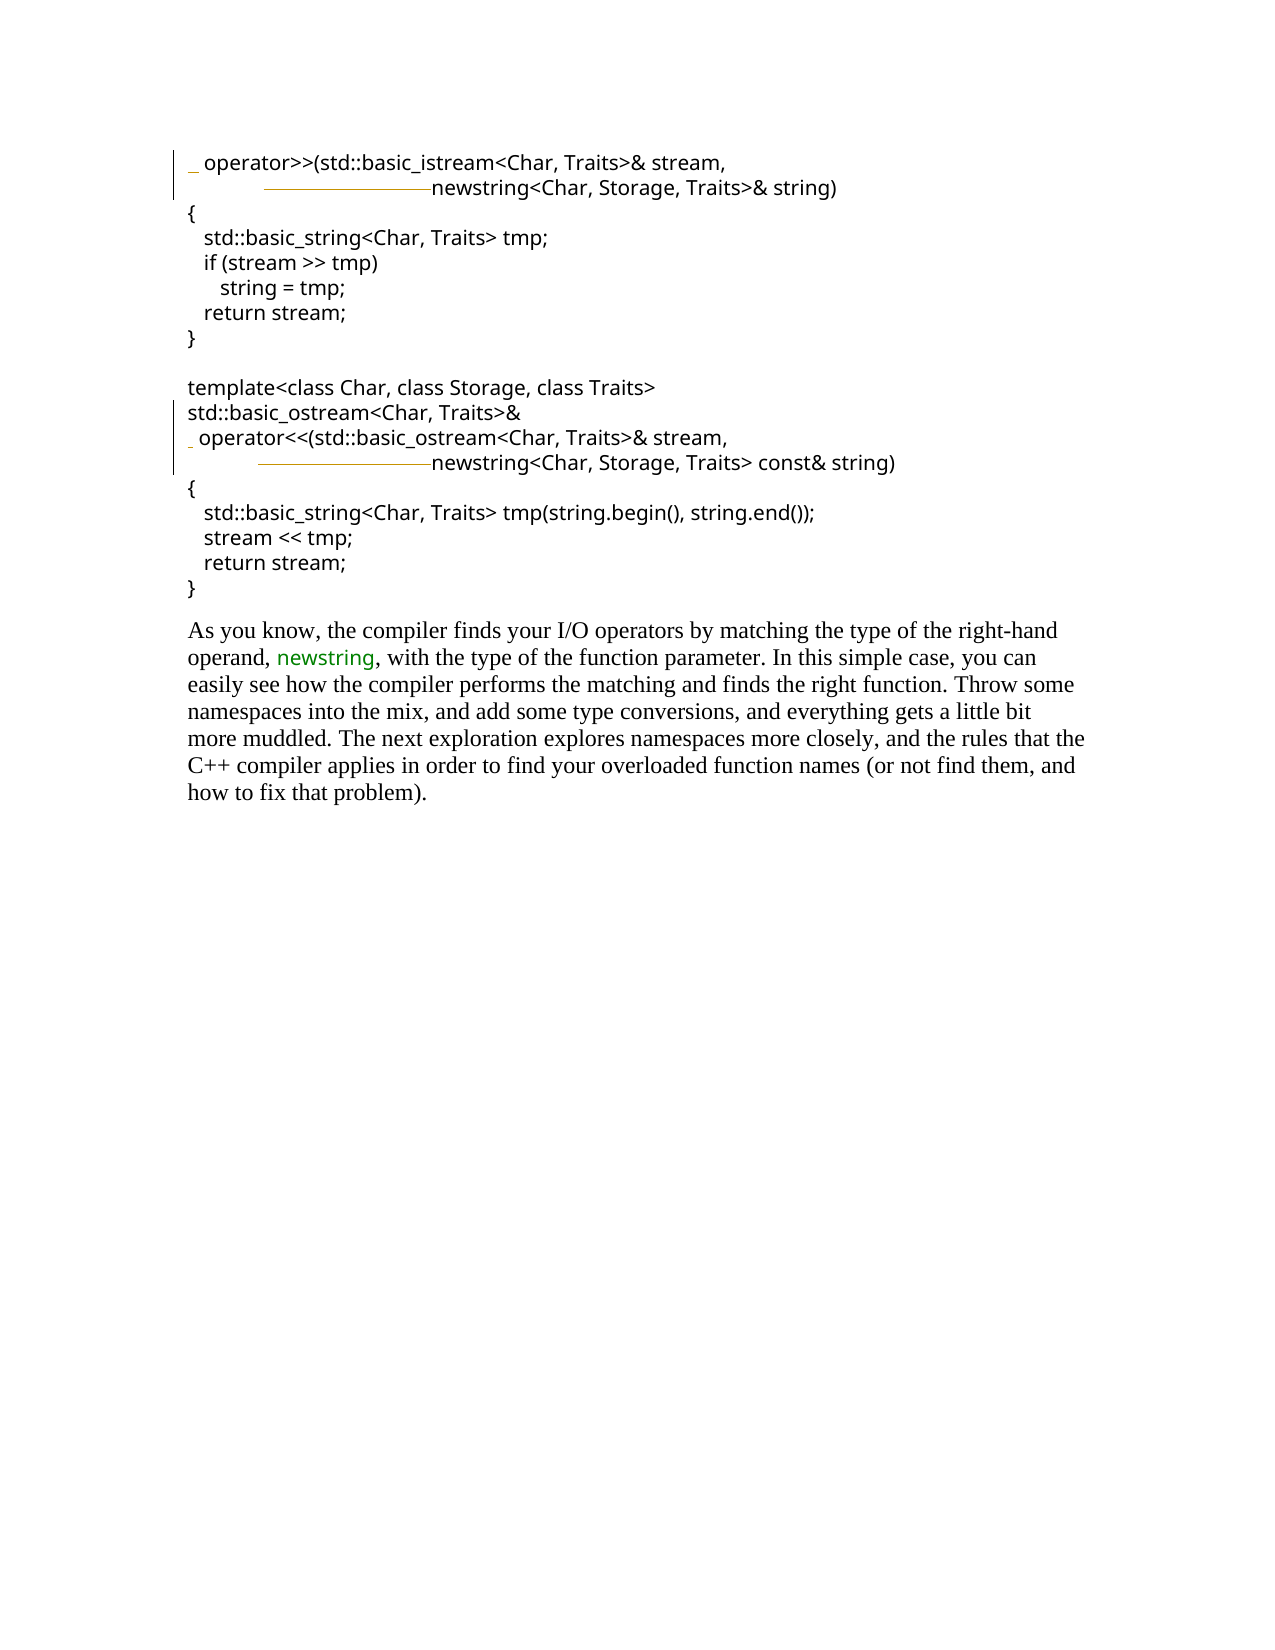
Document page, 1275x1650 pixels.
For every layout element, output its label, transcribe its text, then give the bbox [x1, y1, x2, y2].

text std::basic_string<Char, Traits> tmp(string.begin(), string.end()); [187, 500, 1072, 525]
text return stream; [187, 550, 1072, 575]
text if (stream >> tmp) [187, 250, 1072, 275]
text string = tmp; [187, 275, 1072, 300]
text } [187, 575, 1072, 600]
text return stream; [187, 300, 1072, 325]
text { [187, 200, 1072, 225]
text newstring<Char, Storage, Traits>& string) [187, 175, 1072, 200]
text { [187, 475, 1072, 500]
text newstring<Char, Storage, Traits> const& string) [187, 450, 1072, 475]
text As you know, the compiler finds your I/O operators by matching the type of the right-hand operand, newstring, with the type of the function parameter. In this simple case, you can easily see how the compiler performs the matching and finds the right function. Throw some namespaces into the mix, and add some type conversions, and everything gets a little bit more muddled. The next exploration explores namespaces more closely, and the rules that the C++ compiler applies in order to find your overloaded function names (or not find them, and how to fix that problem). [187, 617, 1087, 806]
text operator<<(std::basic_ostream<Char, Traits>& stream, [187, 425, 1072, 450]
text template<class Char, class Storage, class Traits> [187, 375, 1072, 400]
text std::basic_string<Char, Traits> tmp; [187, 225, 1072, 250]
text stream << tmp; [187, 525, 1072, 550]
text std::basic_ostream<Char, Traits>& [187, 400, 1072, 425]
text } [187, 325, 1072, 350]
text operator>>(std::basic_istream<Char, Traits>& stream, [187, 150, 1072, 175]
